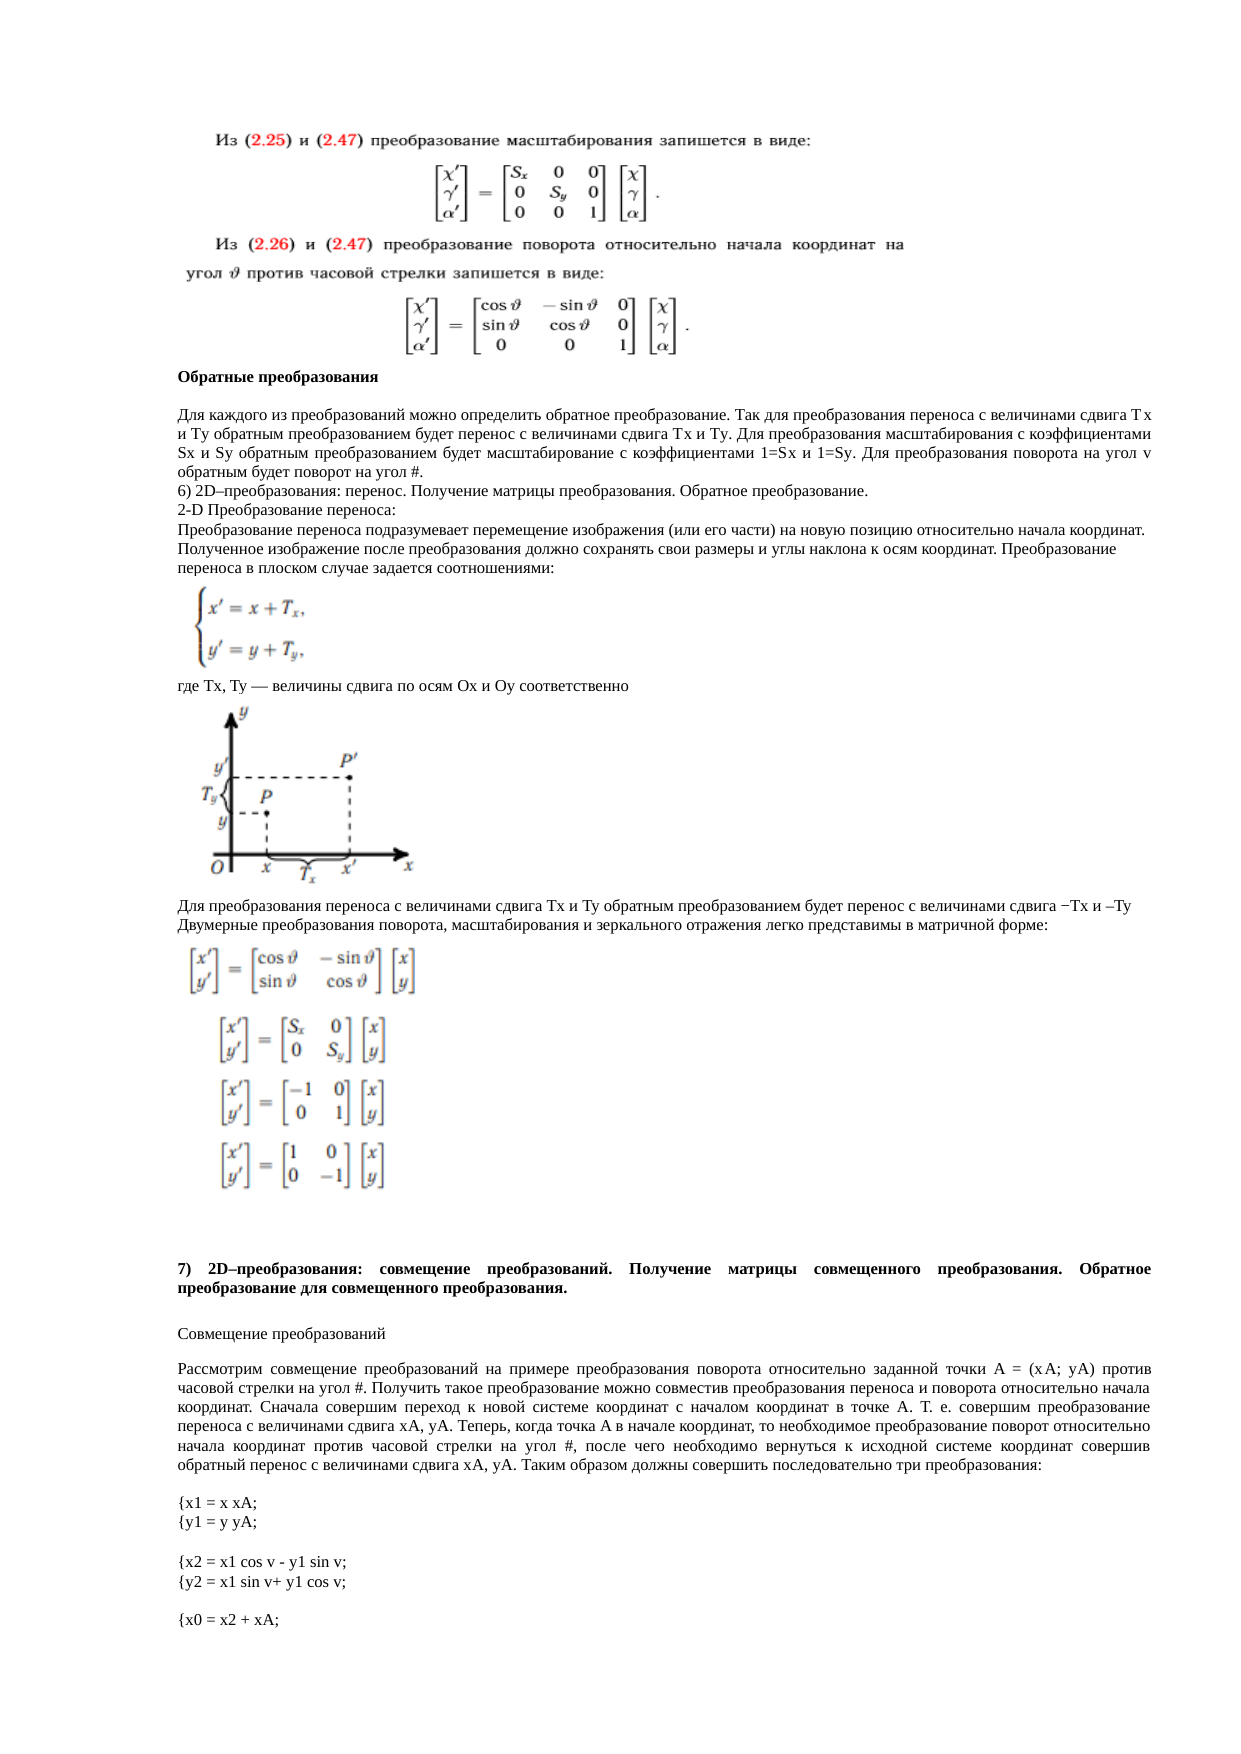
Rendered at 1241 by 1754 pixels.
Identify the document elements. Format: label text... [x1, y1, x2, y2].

text 7) 2D–преобразования: совмещение преобразований. Получение матрицы совмещенного преобразования. Обратное преобразование для совмещенного преобразования. [177, 1259, 1152, 1297]
text 2-D Преобразование переноса: [177, 500, 1152, 519]
text где Tx, Ty — величины сдвига по осям Ox и Oy соответственно [177, 676, 1152, 695]
text Двумерные преобразования поворота, масштабирования и зеркального отражения легко представимы в матричной форме: [177, 915, 1152, 934]
text {y1 = y yA; [177, 1512, 1152, 1531]
text Обратные преобразования [177, 118, 1152, 386]
text {x0 = x2 + xA; [177, 1610, 1152, 1629]
text Для преобразования переноса с величинами сдвига Tx и Ty обратным преобразованием будет перенос с величинами сдвига −Tx и –Ty [177, 896, 1152, 915]
text Рассмотрим совмещение преобразований на примере преобразования поворота относительно заданной точки A = (xA; yA) против часовой стрелки на угол #. Получить такое преобразование можно совместив преобразования переноса и поворота относительно начала координат. Сначала совершим переход к новой системе координат с началом координат в точке A. Т. е. совершим преобразование переноса с величинами сдвига xA, yA. Теперь, когда точка A в начале координат, то необходимое преобразование поворот относительно начала координат против часовой стрелки на угол #, после чего необходимо вернуться к исходной системе координат совершив обратный перенос с величинами сдвига xA, yA. Таким образом должны совершить последовательно три преобразования: [177, 1359, 1152, 1474]
text 6) 2D–преобразования: перенос. Получение матрицы преобразования. Обратное преобразование. [177, 481, 1152, 500]
text Преобразование переноса подразумевает перемещение изображения (или его части) на новую позицию относительно начала координат. Полученное изображение после преобразования должно сохранять свои размеры и углы наклона к осям координат. Преобразование переноса в плоском случае задается соотношениями: [177, 519, 1152, 577]
text Для каждого из преобразований можно определить обратное преобразование. Так для преобразования переноса с величинами сдвига Tx и Ty обратным преобразованием будет перенос с величинами сдвига Tx и Ty. Для преобразования масштабирования с коэффициентами Sx и Sy обратным преобразованием будет масштабирование с коэффициентами 1=Sx и 1=Sy. Для преобразования поворота на угол v обратным будет поворот на угол #. [177, 404, 1152, 481]
text Совмещение преобразований [177, 1324, 1152, 1343]
text {x2 = x1 cos v - y1 sin v; [177, 1552, 1152, 1571]
text {y2 = x1 sin v+ y1 cos v; [177, 1572, 1152, 1591]
text {x1 = x xA; [177, 1493, 1152, 1512]
